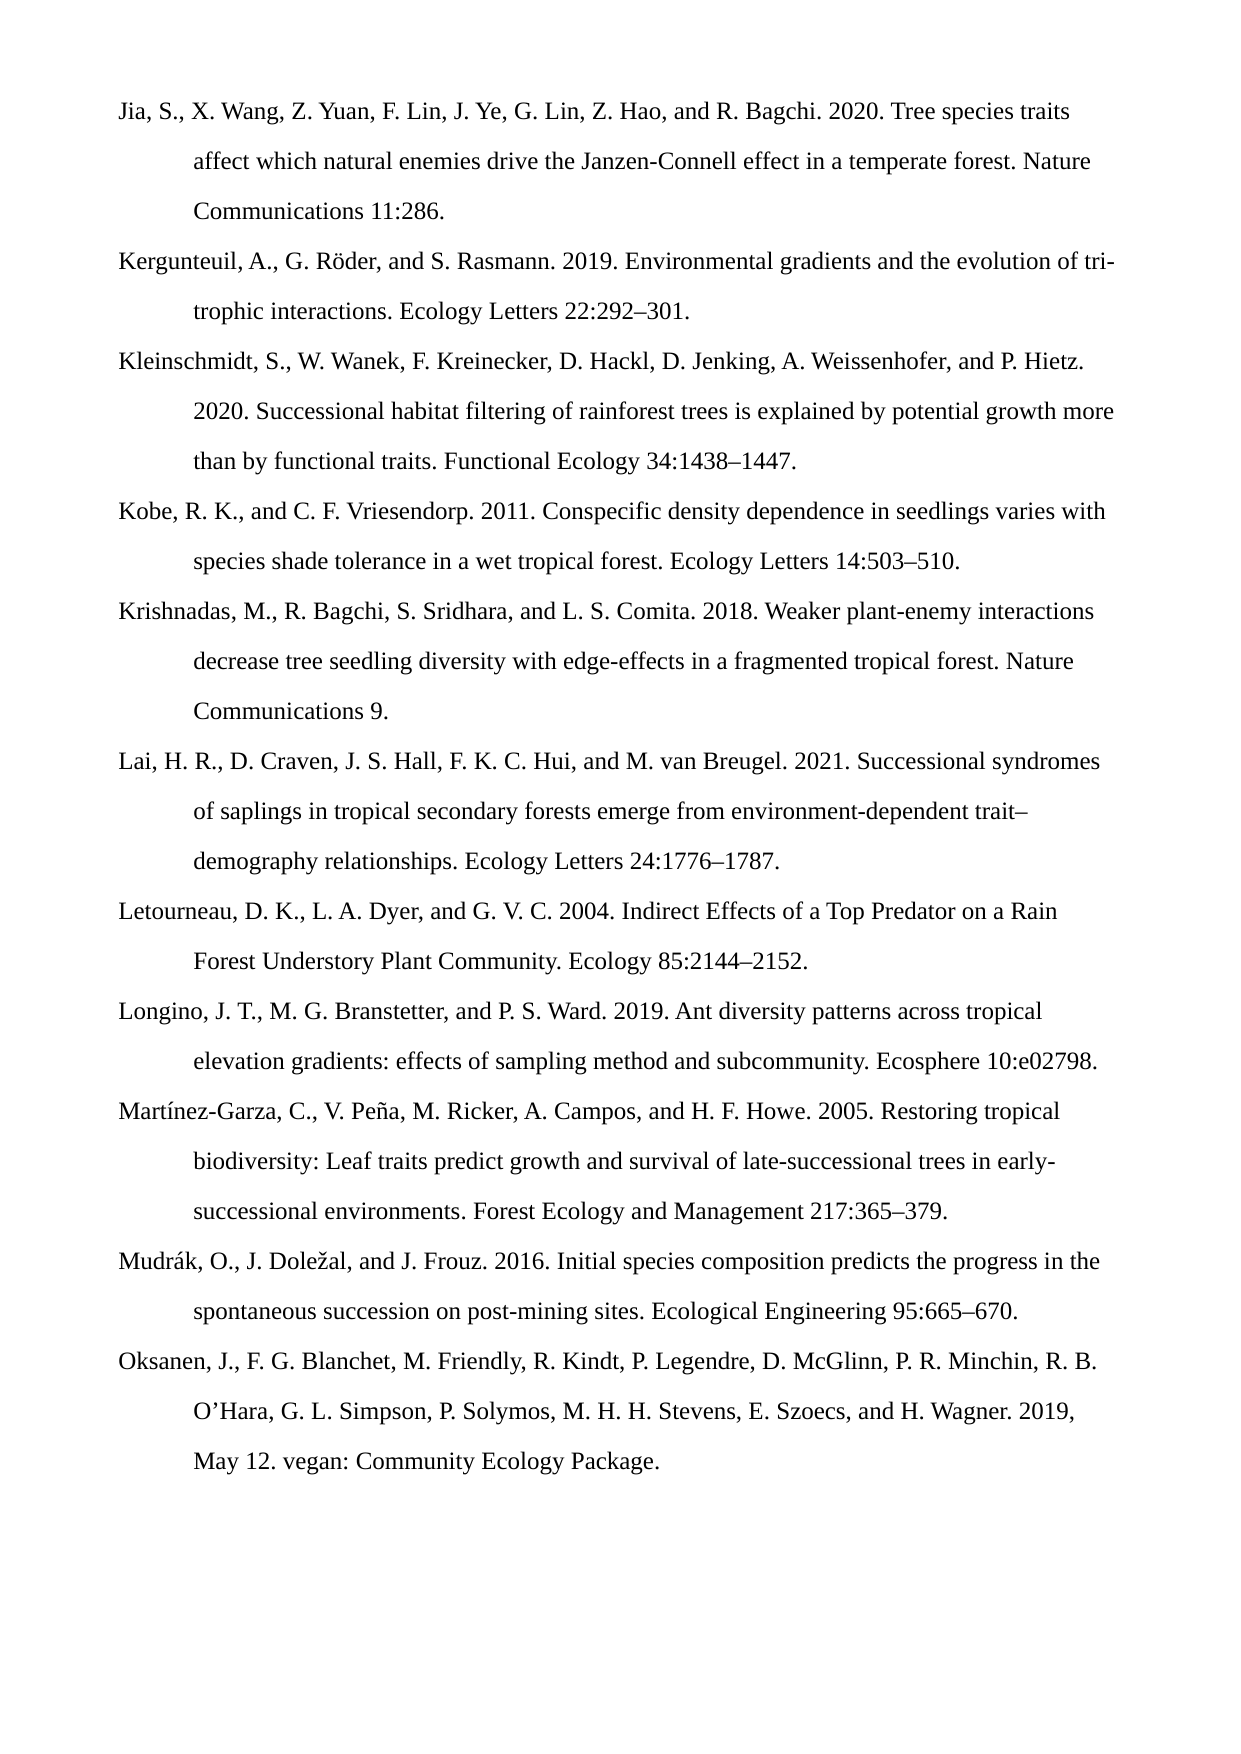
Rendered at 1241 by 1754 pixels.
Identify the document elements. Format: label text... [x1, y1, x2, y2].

text Lai, H. R., D. Craven, J. S. Hall, F. K. C. Hui, and M. van Breugel. 2021. Successional syndromes of saplings in tropical secondary forests emerge from environment-dependent trait–demography relationships. Ecology Letters 24:1776–1787. [118, 725, 1122, 875]
text Jia, S., X. Wang, Z. Yuan, F. Lin, J. Ye, G. Lin, Z. Hao, and R. Bagchi. 2020. Tree species traits affect which natural enemies drive the Janzen-Connell effect in a temperate forest. Nature Communications 11:286. [118, 75, 1122, 225]
text Martínez-Garza, C., V. Peña, M. Ricker, A. Campos, and H. F. Howe. 2005. Restoring tropical biodiversity: Leaf traits predict growth and survival of late-successional trees in early-successional environments. Forest Ecology and Management 217:365–379. [118, 1075, 1122, 1225]
text Kleinschmidt, S., W. Wanek, F. Kreinecker, D. Hackl, D. Jenking, A. Weissenhofer, and P. Hietz. 2020. Successional habitat filtering of rainforest trees is explained by potential growth more than by functional traits. Functional Ecology 34:1438–1447. [118, 325, 1122, 475]
text Kobe, R. K., and C. F. Vriesendorp. 2011. Conspecific density dependence in seedlings varies with species shade tolerance in a wet tropical forest. Ecology Letters 14:503–510. [118, 475, 1122, 575]
text Longino, J. T., M. G. Branstetter, and P. S. Ward. 2019. Ant diversity patterns across tropical elevation gradients: effects of sampling method and subcommunity. Ecosphere 10:e02798. [118, 975, 1122, 1075]
text Mudrák, O., J. Doležal, and J. Frouz. 2016. Initial species composition predicts the progress in the spontaneous succession on post-mining sites. Ecological Engineering 95:665–670. [118, 1225, 1122, 1325]
text Letourneau, D. K., L. A. Dyer, and G. V. C. 2004. Indirect Effects of a Top Predator on a Rain Forest Understory Plant Community. Ecology 85:2144–2152. [118, 875, 1122, 975]
text Krishnadas, M., R. Bagchi, S. Sridhara, and L. S. Comita. 2018. Weaker plant-enemy interactions decrease tree seedling diversity with edge-effects in a fragmented tropical forest. Nature Communications 9. [118, 575, 1122, 725]
text Oksanen, J., F. G. Blanchet, M. Friendly, R. Kindt, P. Legendre, D. McGlinn, P. R. Minchin, R. B. O’Hara, G. L. Simpson, P. Solymos, M. H. H. Stevens, E. Szoecs, and H. Wagner. 2019, May 12. vegan: Community Ecology Package. [118, 1325, 1122, 1475]
text Kergunteuil, A., G. Röder, and S. Rasmann. 2019. Environmental gradients and the evolution of tri-trophic interactions. Ecology Letters 22:292–301. [118, 225, 1122, 325]
